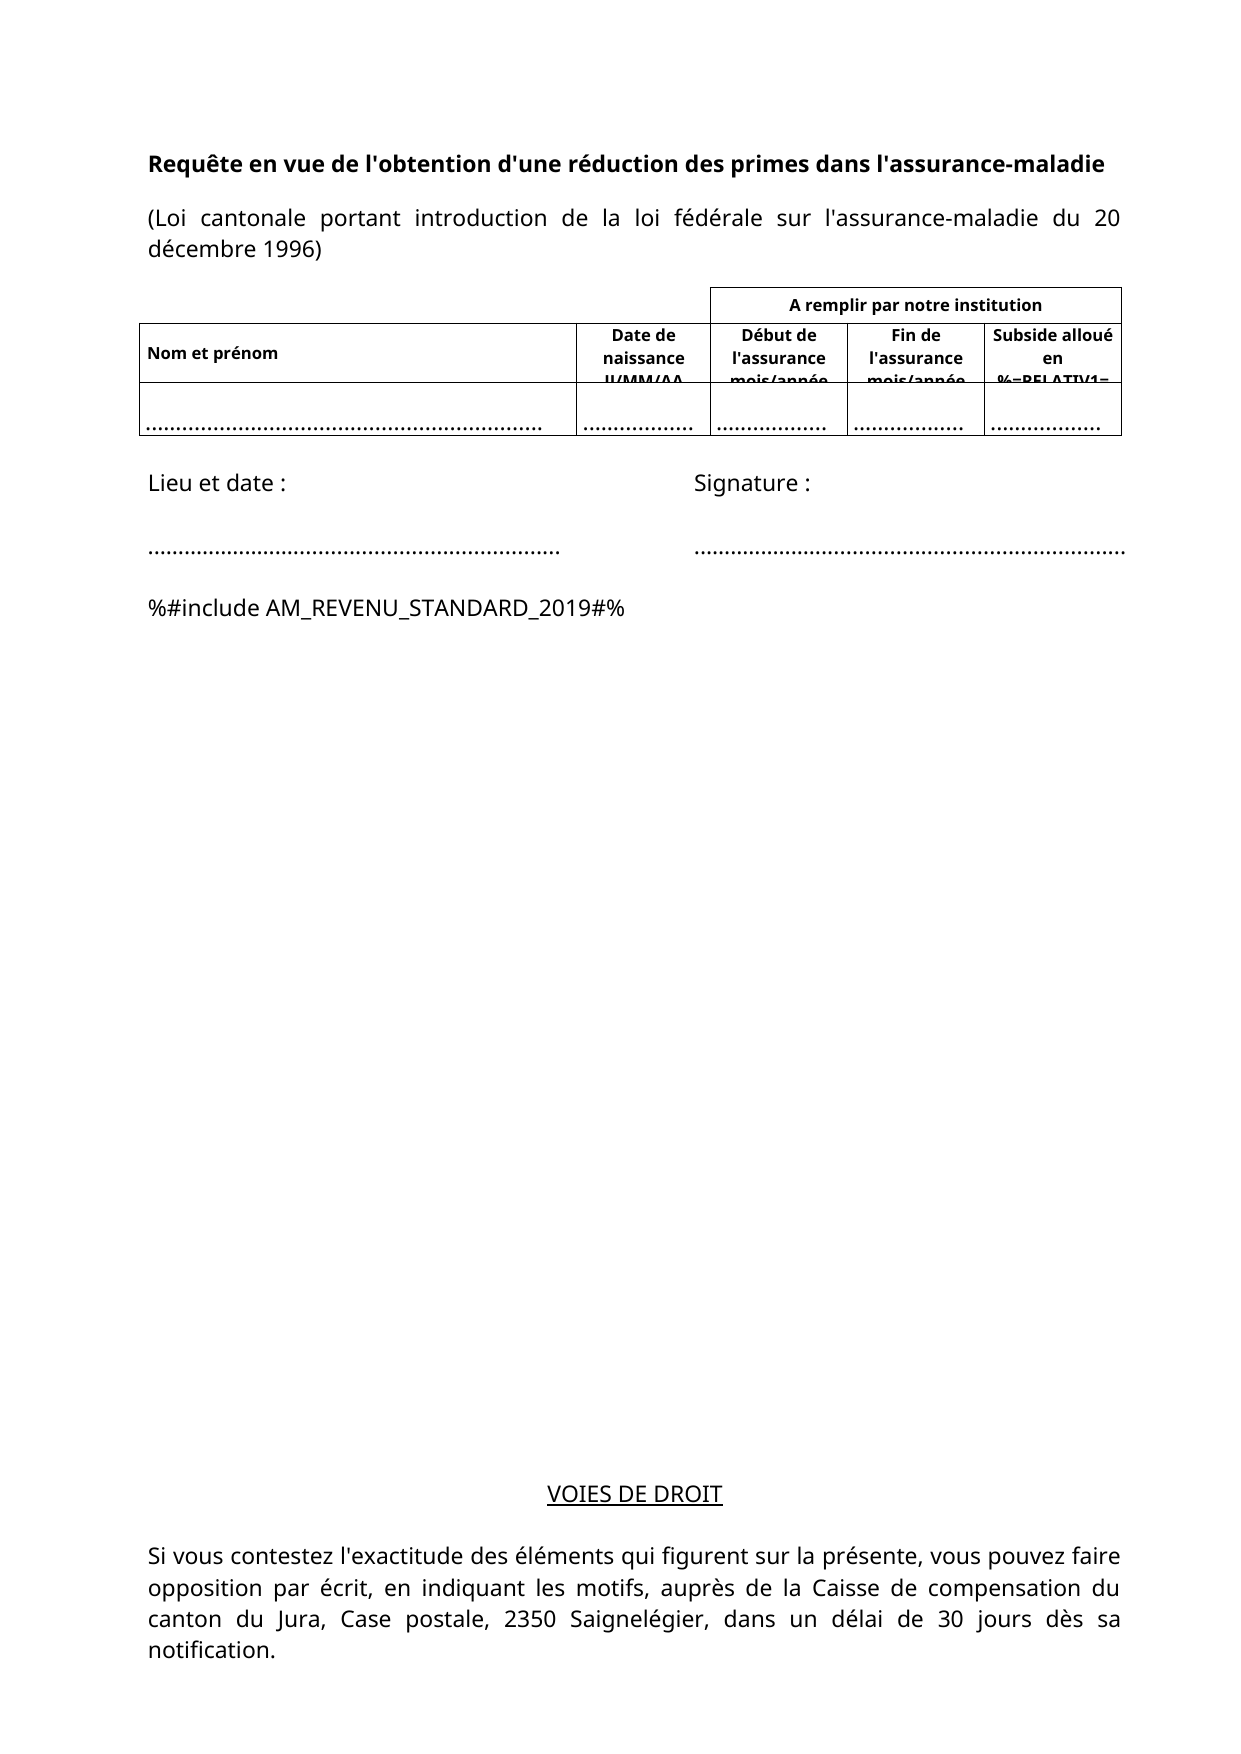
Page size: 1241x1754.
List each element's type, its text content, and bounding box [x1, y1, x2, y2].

table_cell [577, 383, 710, 435]
table_cell Nom et prénom [140, 324, 576, 382]
table_cell Date de naissance JJ/MM/AA [577, 324, 710, 382]
text Lieu et date : Signature : [148, 467, 1122, 498]
table_header A remplir par notre institution [711, 288, 1121, 323]
text (Loi cantonale portant introduction de la loi fédérale sur l'assurance-maladie du 20 décembre 1996) [148, 202, 1122, 264]
text %#include AM_REVENU_STANDARD_2019#% [148, 592, 1122, 623]
text Requête en vue de l'obtention d'une réduction des primes dans l'assurance-maladie [148, 148, 1122, 179]
table_cell [848, 383, 984, 435]
table_cell Début de l'assurance mois/année [711, 324, 847, 382]
table_cell [711, 383, 847, 435]
table_cell [140, 383, 576, 435]
table_cell Subside alloué en %=RELATIV1=% [985, 324, 1121, 382]
table_header [140, 287, 710, 323]
table_cell Fin de l'assurance mois/année [848, 324, 984, 382]
table_cell [985, 383, 1121, 435]
